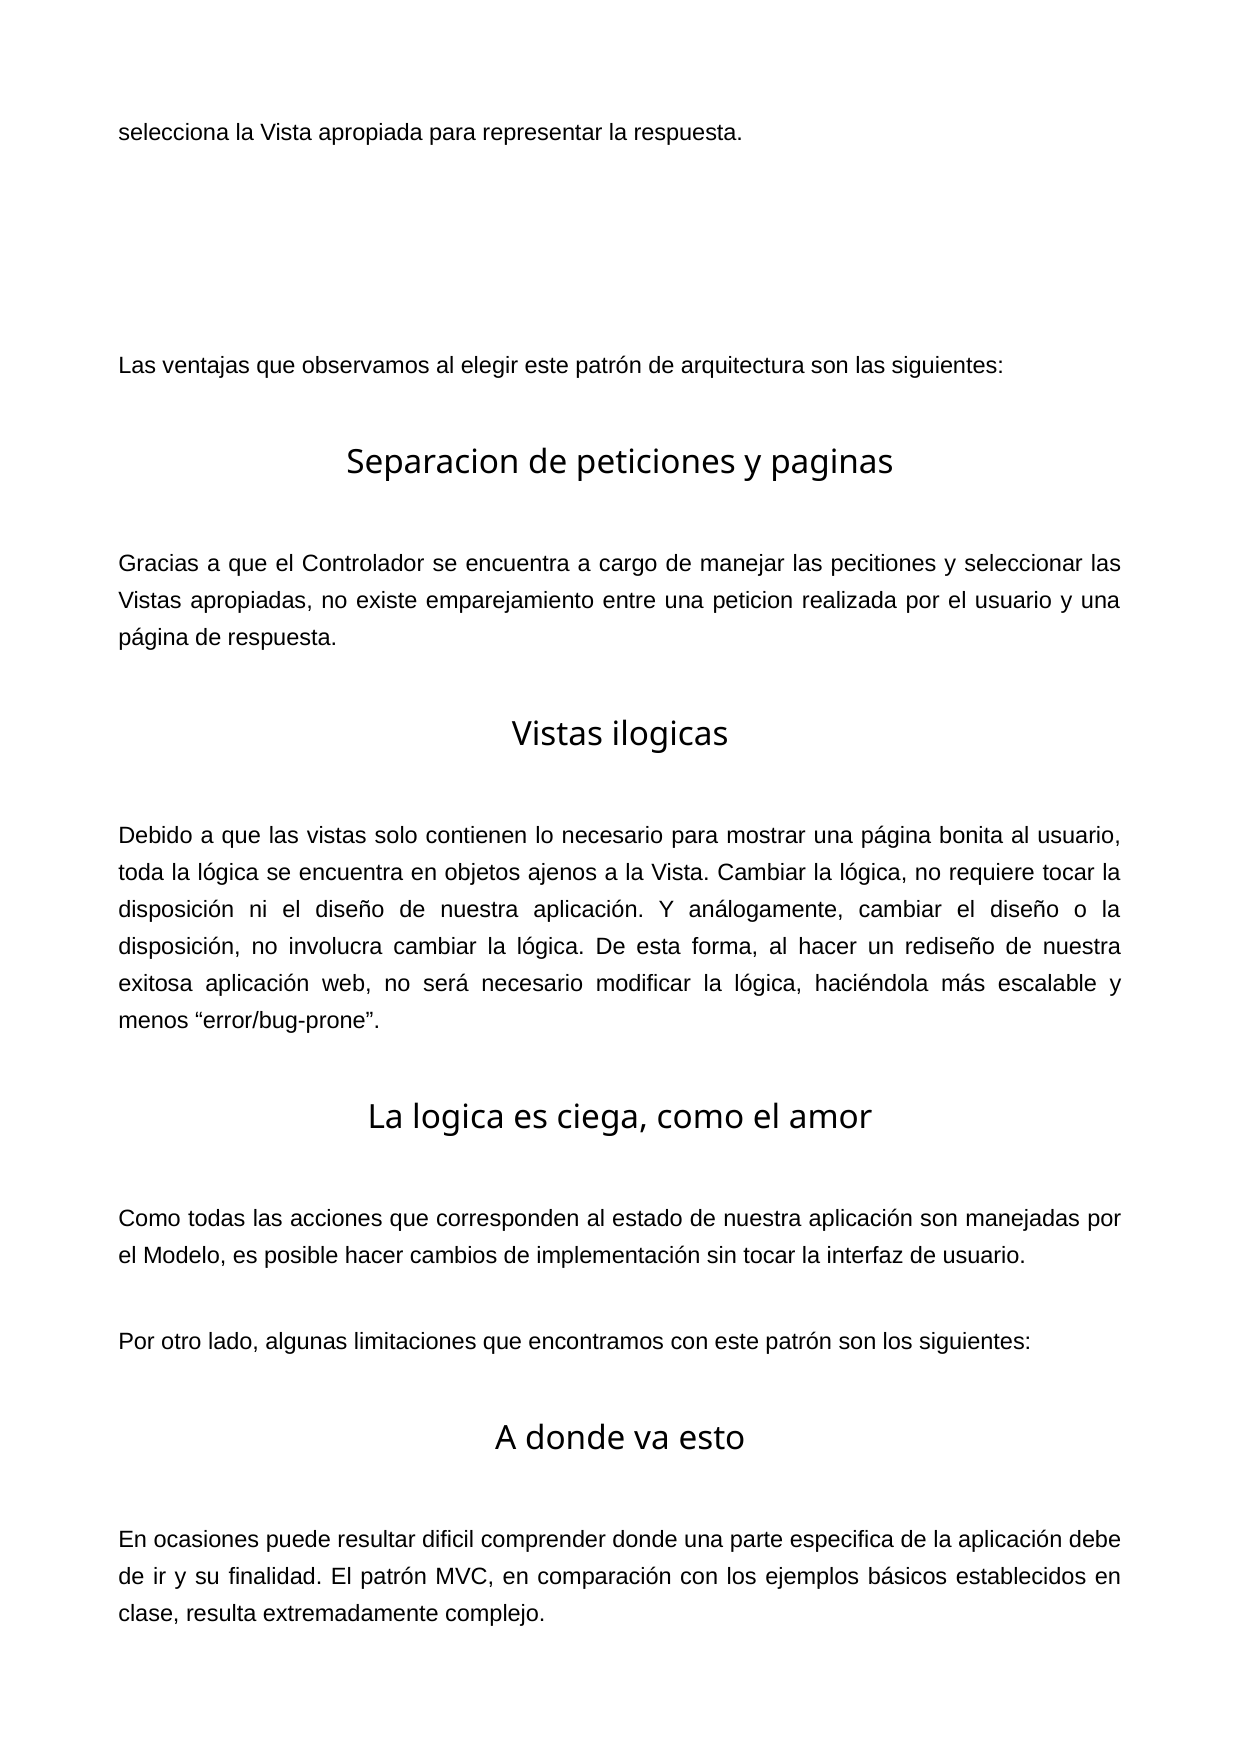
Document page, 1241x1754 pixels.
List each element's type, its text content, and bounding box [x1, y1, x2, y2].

text Como todas las acciones que corresponden al estado de nuestra aplicación son manejadas por el Modelo, es posible hacer cambios de implementación sin tocar la interfaz de usuario. [118, 1204, 1122, 1268]
text Vistas ilogicas [118, 709, 1122, 755]
text Separacion de peticiones y paginas [118, 438, 1122, 483]
text En ocasiones puede resultar dificil comprender donde una parte especifica de la aplicación debe de ir y su finalidad. El patrón MVC, en comparación con los ejemplos básicos establecidos en clase, resulta extremadamente complejo. [118, 1526, 1122, 1627]
text Debido a que las vistas solo contienen lo necesario para mostrar una página bonita al usuario, toda la lógica se encuentra en objetos ajenos a la Vista. Cambiar la lógica, no requiere tocar la disposición ni el diseño de nuestra aplicación. Y análogamente, cambiar el diseño o la disposición, no involucra cambiar la lógica. De esta forma, al hacer un rediseño de nuestra exitosa aplicación web, no será necesario modificar la lógica, haciéndola más escalable y menos “error/bug-prone”. [118, 821, 1122, 1033]
text Las ventajas que observamos al elegir este patrón de arquitectura son las siguientes: [118, 351, 1122, 378]
text La logica es ciega, como el amor [118, 1093, 1122, 1138]
text Gracias a que el Controlador se encuentra a cargo de manejar las pecitiones y seleccionar las Vistas apropiadas, no existe emparejamiento entre una peticion realizada por el usuario y una página de respuesta. [118, 549, 1122, 650]
text Por otro lado, algunas limitaciones que encontramos con este patrón son los siguientes: [118, 1328, 1122, 1354]
text A donde va esto [118, 1414, 1122, 1459]
text selecciona la Vista apropiada para representar la respuesta. [118, 118, 1122, 145]
